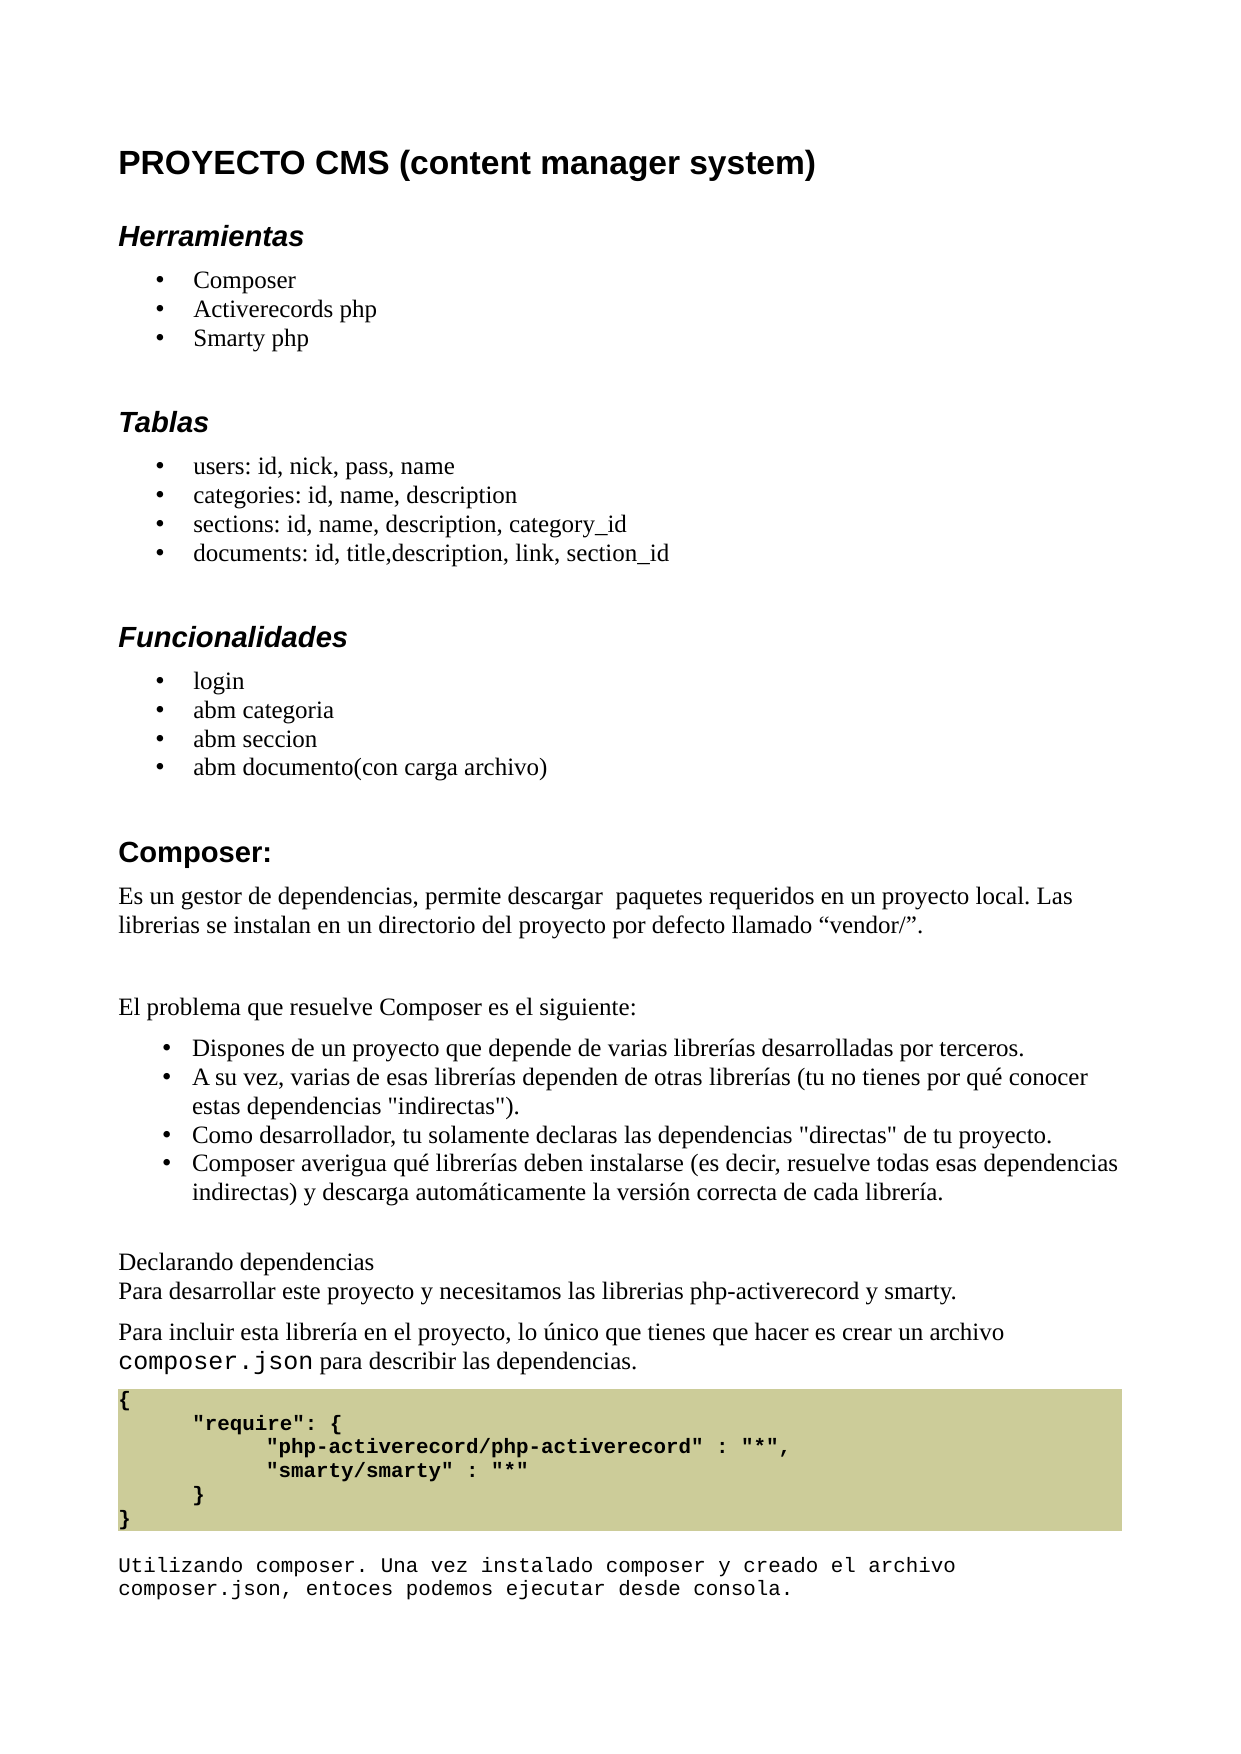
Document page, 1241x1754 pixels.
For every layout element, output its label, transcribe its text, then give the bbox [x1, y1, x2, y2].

list documents: id, title,description, link, section_id [156, 538, 1122, 566]
list users: id, nick, pass, name [156, 451, 1122, 480]
list Smarty php [156, 323, 1122, 352]
text Utilizando composer. Una vez instalado composer y creado el archivo composer.json, entoces podemos ejecutar desde consola. [118, 1555, 1122, 1602]
list categories: id, name, description [156, 480, 1122, 509]
text "smarty/smarty" : "*" [118, 1460, 1122, 1484]
text "php-activerecord/php-activerecord" : "*", [118, 1437, 1122, 1460]
list sections: id, name, description, category_id [156, 509, 1122, 538]
subtitle PROYECTO CMS (content manager system) [118, 143, 1122, 182]
list abm seccion [156, 724, 1122, 752]
list Dispones de un proyecto que depende de varias librerías desarrolladas por terceros. [162, 1033, 1122, 1062]
list A su vez, varias de esas librerías dependen de otras librerías (tu no tienes por qué conocer estas dependencias "indirectas"). [162, 1062, 1122, 1120]
list Composer [156, 265, 1122, 294]
list Como desarrollador, tu solamente declaras las dependencias "directas" de tu proyecto. [162, 1120, 1122, 1148]
text } [118, 1507, 1122, 1531]
list Composer averigua qué librerías deben instalarse (es decir, resuelve todas esas dependencias indirectas) y descarga automáticamente la versión correcta de cada librería. [162, 1148, 1122, 1206]
subtitle Composer: [118, 835, 1122, 868]
subtitle Funcionalidades [118, 620, 1122, 654]
text Para incluir esta librería en el proyecto, lo único que tienes que hacer es crear un archivo composer.json para describir las dependencias. [118, 1317, 1122, 1377]
text { [118, 1389, 1122, 1413]
text } [118, 1484, 1122, 1507]
subtitle Herramientas [118, 219, 1122, 253]
text Declarando dependencias [118, 1247, 1122, 1276]
list login [156, 666, 1122, 695]
list abm categoria [156, 695, 1122, 724]
list abm documento(con carga archivo) [156, 752, 1122, 781]
text "require": { [118, 1413, 1122, 1437]
text El problema que resuelve Composer es el siguiente: [118, 992, 1122, 1021]
list Activerecords php [156, 294, 1122, 323]
subtitle Tablas [118, 405, 1122, 439]
text Es un gestor de dependencias, permite descargar paquetes requeridos en un proyecto local. Las librerias se instalan en un directorio del proyecto por defecto llamado “vendor/”. [118, 881, 1122, 938]
text Para desarrollar este proyecto y necesitamos las librerias php-activerecord y smarty. [118, 1276, 1122, 1305]
